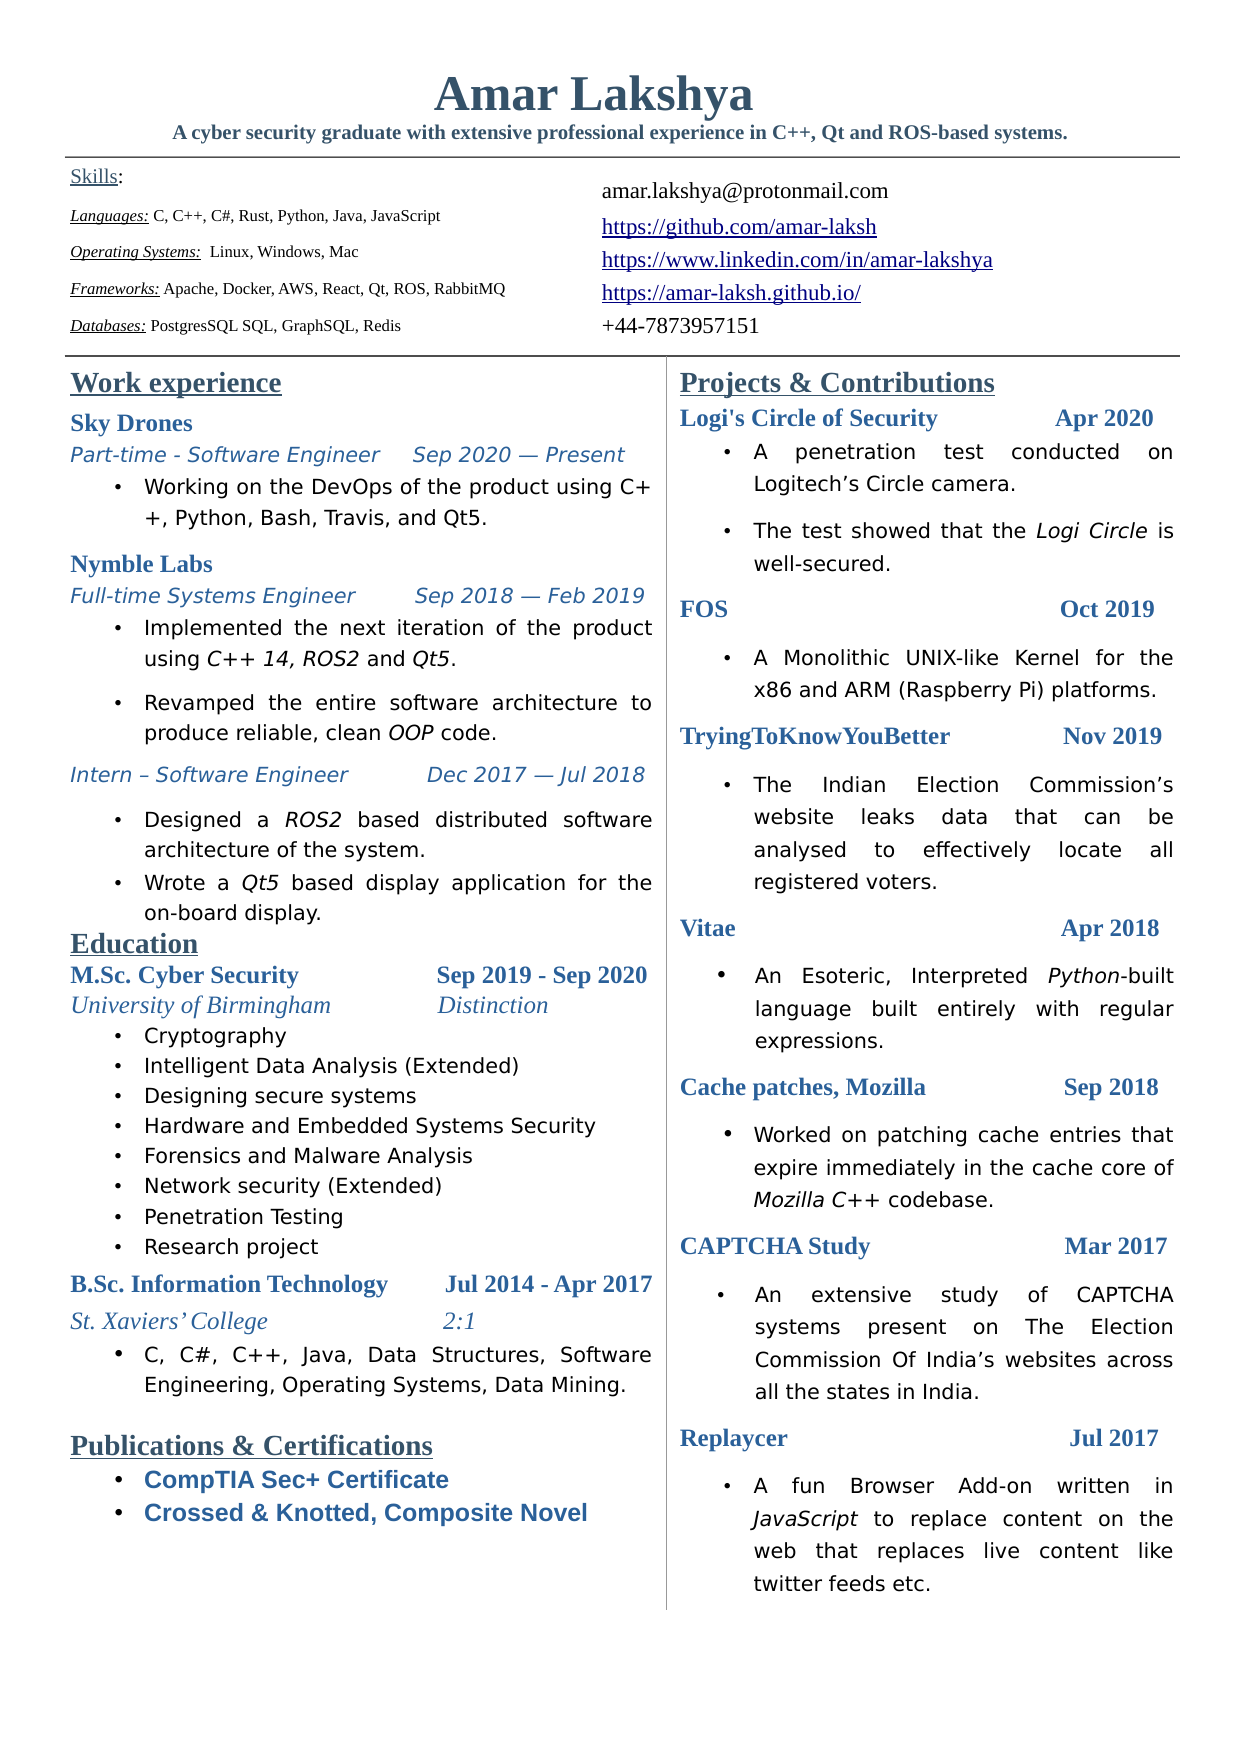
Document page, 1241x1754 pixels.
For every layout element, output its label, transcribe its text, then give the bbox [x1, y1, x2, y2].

table_header Projects & Contributions Logi's Circle of Security Apr 2020 A penetration test conducted on Logitech’s Circle camera. The test showed that the Logi Circle is well-secured. FOS Oct 2019 A Monolithic UNIX-like Kernel for the x86 and ARM (Raspberry Pi) platforms. TryingToKnowYouBetter Nov 2019 The Indian Election Commission’s website leaks data that can be analysed to effectively locate all registered voters. Vitae Apr 2018 An Esoteric, Interpreted Python-built language built entirely with regular expressions. Cache patches, Mozilla Sep 2018 Worked on patching cache entries that expire immediately in the cache core of Mozilla C++ codebase. CAPTCHA Study Mar 2017 An extensive study of CAPTCHA systems present on The Election Commission Of India’s websites across all the states in India. Replaycer Jul 2017 A fun Browser Add-on written in JavaScript to replace content on the web that replaces live content like twitter feeds etc. [674, 357, 1180, 1607]
table_header [658, 357, 666, 1607]
table_header amar.lakshya@protonmail.com https://github.com/amar-laksh https://www.linkedin.com/in/amar-lakshya https://amar-laksh.github.io/ +44-7873957151 [596, 158, 1180, 355]
table_header [667, 357, 674, 1607]
table_header Work experience Sky Drones Part-time - Software Engineer Sep 2020 — Present Working on the DevOps of the product using C++, Python, Bash, Travis, and Qt5. Nymble Labs Full-time Systems Engineer Sep 2018 — Feb 2019 Implemented the next iteration of the product using C++ 14, ROS2 and Qt5. Revamped the entire software architecture to produce reliable, clean OOP code. Intern – Software Engineer Dec 2017 — Jul 2018 Designed a ROS2 based distributed software architecture of the system. Wrote a Qt5 based display application for the on-board display. Education M.Sc. Cyber Security Sep 2019 - Sep 2020 University of Birmingham Distinction Cryptography Intelligent Data Analysis (Extended) Designing secure systems Hardware and Embedded Systems Security Forensics and Malware Analysis Network security (Extended) Penetration Testing Research project B.Sc. Information Technology Jul 2014 - Apr 2017 St. Xaviers’ College 2:1 C, C#, C++, Java, Data Structures, Software Engineering, Operating Systems, Data Mining. Publications & Certifications CompTIA Sec+ Certificate Crossed & Knotted, Composite Novel [65, 357, 658, 1607]
table_header Skills: Languages: C, C++, C#, Rust, Python, Java, JavaScript Operating Systems: Linux, Windows, Mac Frameworks: Apache, Docker, AWS, React, Qt, ROS, RabbitMQ Databases: PostgresSQL SQL, GraphSQL, Redis [65, 158, 596, 355]
